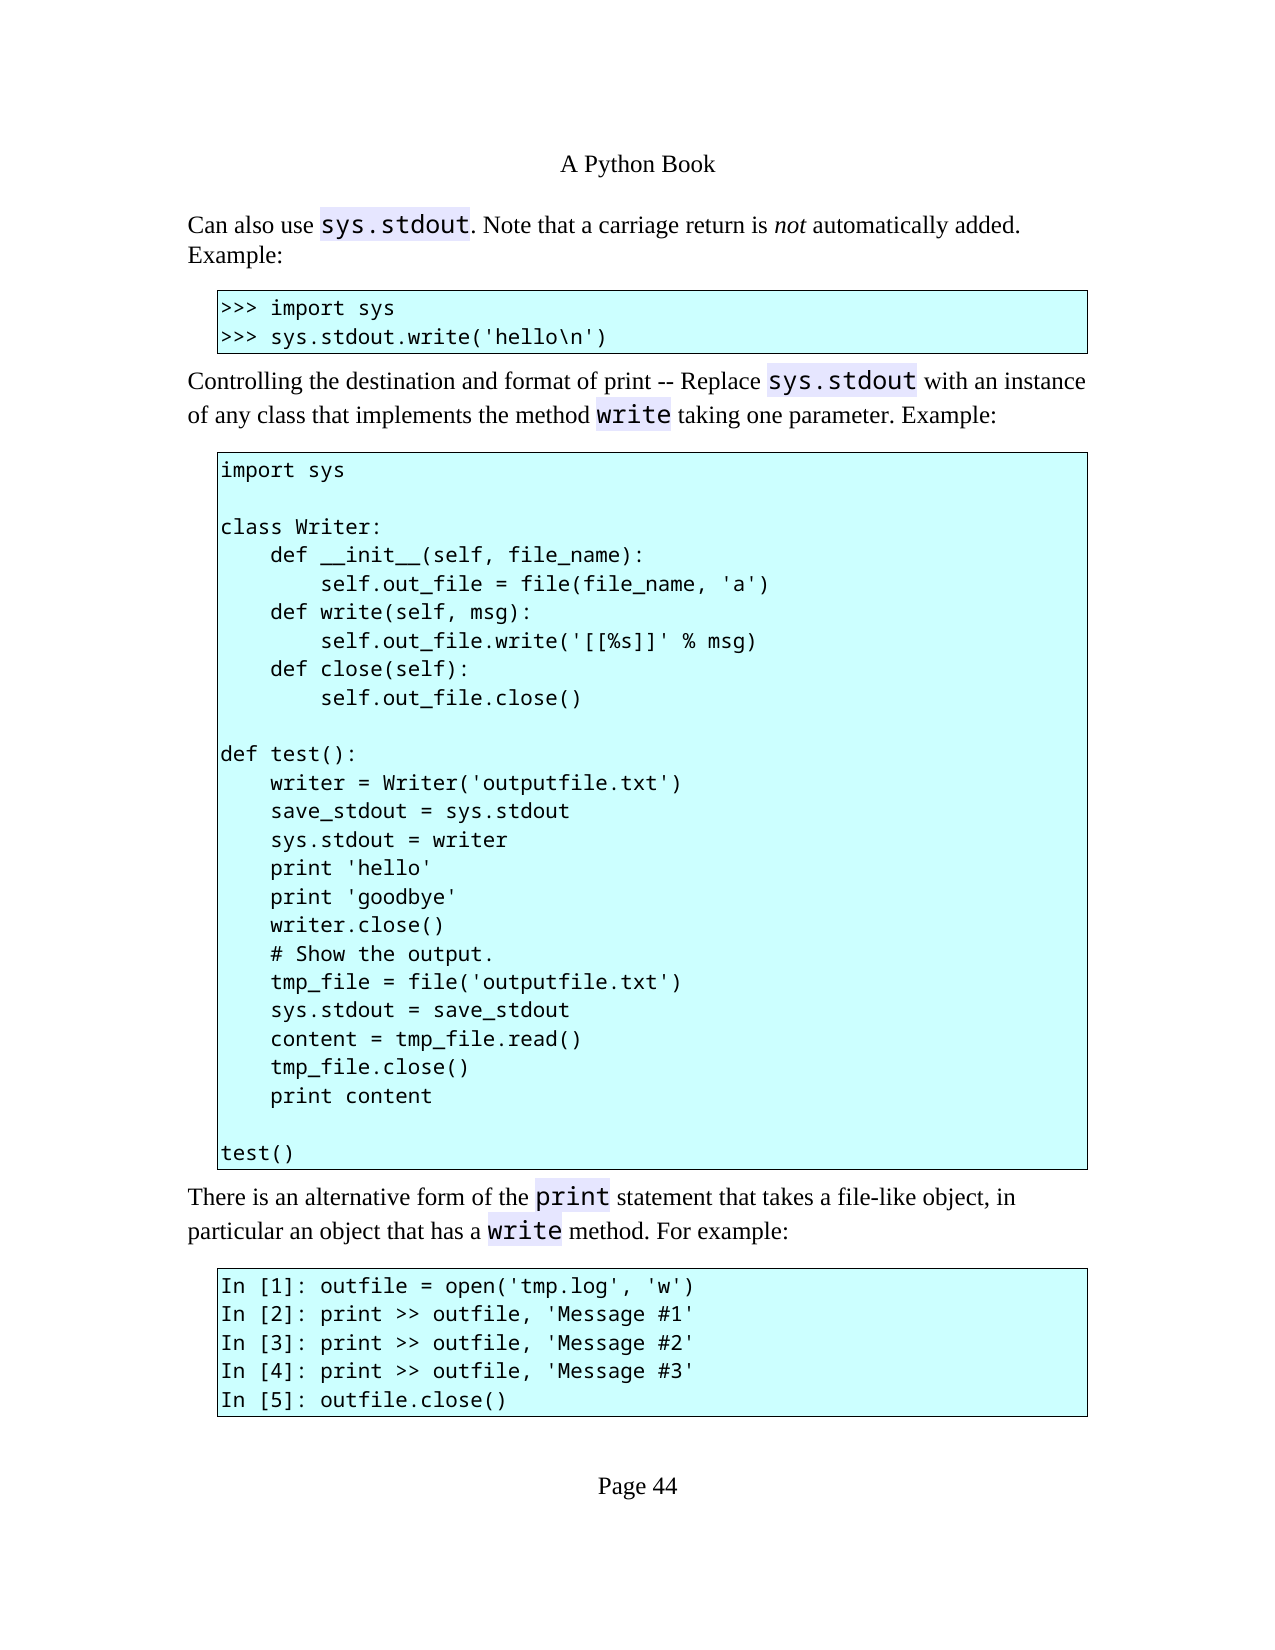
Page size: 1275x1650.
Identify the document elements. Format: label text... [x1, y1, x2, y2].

text >>> import sys >>> sys.stdout.write('hello\n') [218, 291, 1087, 353]
text import sys class Writer: def __init__(self, file_name): self.out_file = file(file_name, 'a') def write(self, msg): self.out_file.write('[[%s]]' % msg) def close(self): self.out_file.close() def test(): writer = Writer('outputfile.txt') save_stdout = sys.stdout sys.stdout = writer print 'hello' print 'goodbye' writer.close() # Show the output. tmp_file = file('outputfile.txt') sys.stdout = save_stdout content = tmp_file.read() tmp_file.close() print content test() [218, 453, 1087, 1169]
text In [1]: outfile = open('tmp.log', 'w') In [2]: print >> outfile, 'Message #1' In [3]: print >> outfile, 'Message #2' In [4]: print >> outfile, 'Message #3' In [5]: outfile.close() [218, 1269, 1087, 1416]
text Controlling the destination and format of print -- Replace sys.stdout with an instance of any class that implements the method write taking one parameter. Example: [187, 362, 1087, 431]
text There is an alternative form of the print statement that takes a file-like object, in particular an object that has a write method. For example: [562, 1178, 1087, 1246]
text There is an alternative form of the print statement that takes a file-like object, in particular an object that has a write method. For example: [187, 1178, 535, 1246]
text Can also use sys.stdout. Note that a carriage return is not automatically added. Example: [187, 207, 1087, 269]
